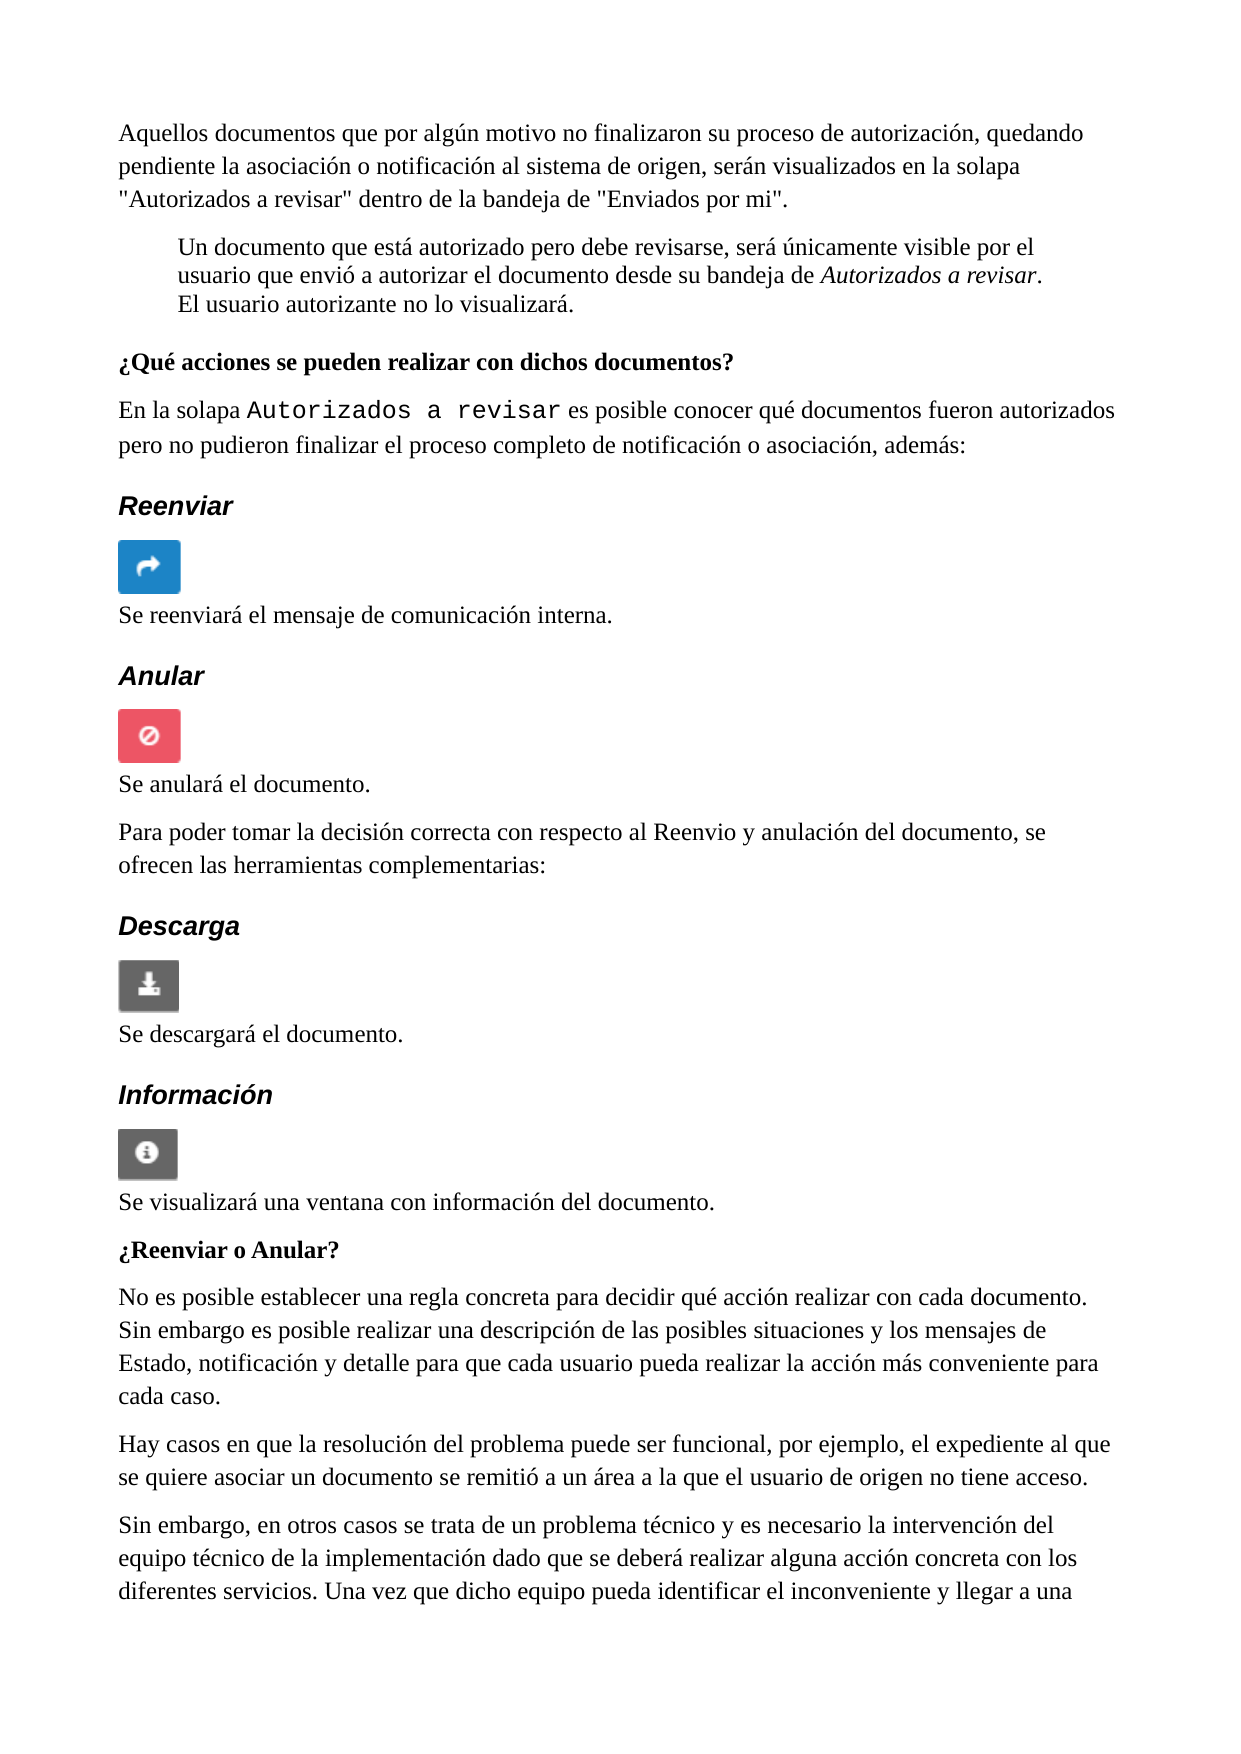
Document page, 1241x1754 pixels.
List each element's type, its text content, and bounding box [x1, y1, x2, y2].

picture [118, 709, 181, 763]
text ¿Reenviar o Anular? [118, 1235, 1122, 1263]
subtitle Anular [118, 660, 1122, 691]
text Un documento que está autorizado pero debe revisarse, será únicamente visible por el usuario que envió a autorizar el documento desde su bandeja de Autorizados a revisar. El usuario autorizante no lo visualizará. [177, 232, 1063, 318]
picture [118, 1129, 178, 1181]
text Se anulará el documento. [118, 769, 1122, 798]
text Para poder tomar la decisión correcta con respecto al Reenvio y anulación del documento, se ofrecen las herramientas complementarias: [118, 817, 1122, 878]
picture [118, 540, 181, 594]
text Sin embargo, en otros casos se trata de un problema técnico y es necesario la intervención del equipo técnico de la implementación dado que se deberá realizar alguna acción concreta con los diferentes servicios. Una vez que dicho equipo pueda identificar el inconveniente y llegar a una [118, 1510, 1122, 1604]
subtitle Descarga [118, 910, 1122, 941]
text Se reenviará el mensaje de comunicación interna. [118, 600, 1122, 628]
subtitle Información [118, 1079, 1122, 1111]
text No es posible establecer una regla concreta para decidir qué acción realizar con cada documento. Sin embargo es posible realizar una descripción de las posibles situaciones y los mensajes de Estado, notificación y detalle para que cada usuario pueda realizar la acción más conveniente para cada caso. [118, 1282, 1122, 1410]
text ¿Qué acciones se pueden realizar con dichos documentos? [118, 347, 1122, 376]
text Se visualizará una ventana con información del documento. [118, 1187, 1122, 1216]
picture [118, 960, 179, 1013]
text Aquellos documentos que por algún motivo no finalizaron su proceso de autorización, quedando pendiente la asociación o notificación al sistema de origen, serán visualizados en la solapa "Autorizados a revisar" dentro de la bandeja de "Enviados por mi". [118, 118, 1122, 213]
subtitle Reenviar [118, 490, 1122, 522]
text En la solapa Autorizados a revisar es posible conocer qué documentos fueron autorizados pero no pudieron finalizar el proceso completo de notificación o asociación, además: [118, 395, 1122, 459]
text Hay casos en que la resolución del problema puede ser funcional, por ejemplo, el expediente al que se quiere asociar un documento se remitió a un área a la que el usuario de origen no tiene acceso. [118, 1429, 1122, 1491]
text Se descargará el documento. [118, 1019, 1122, 1048]
